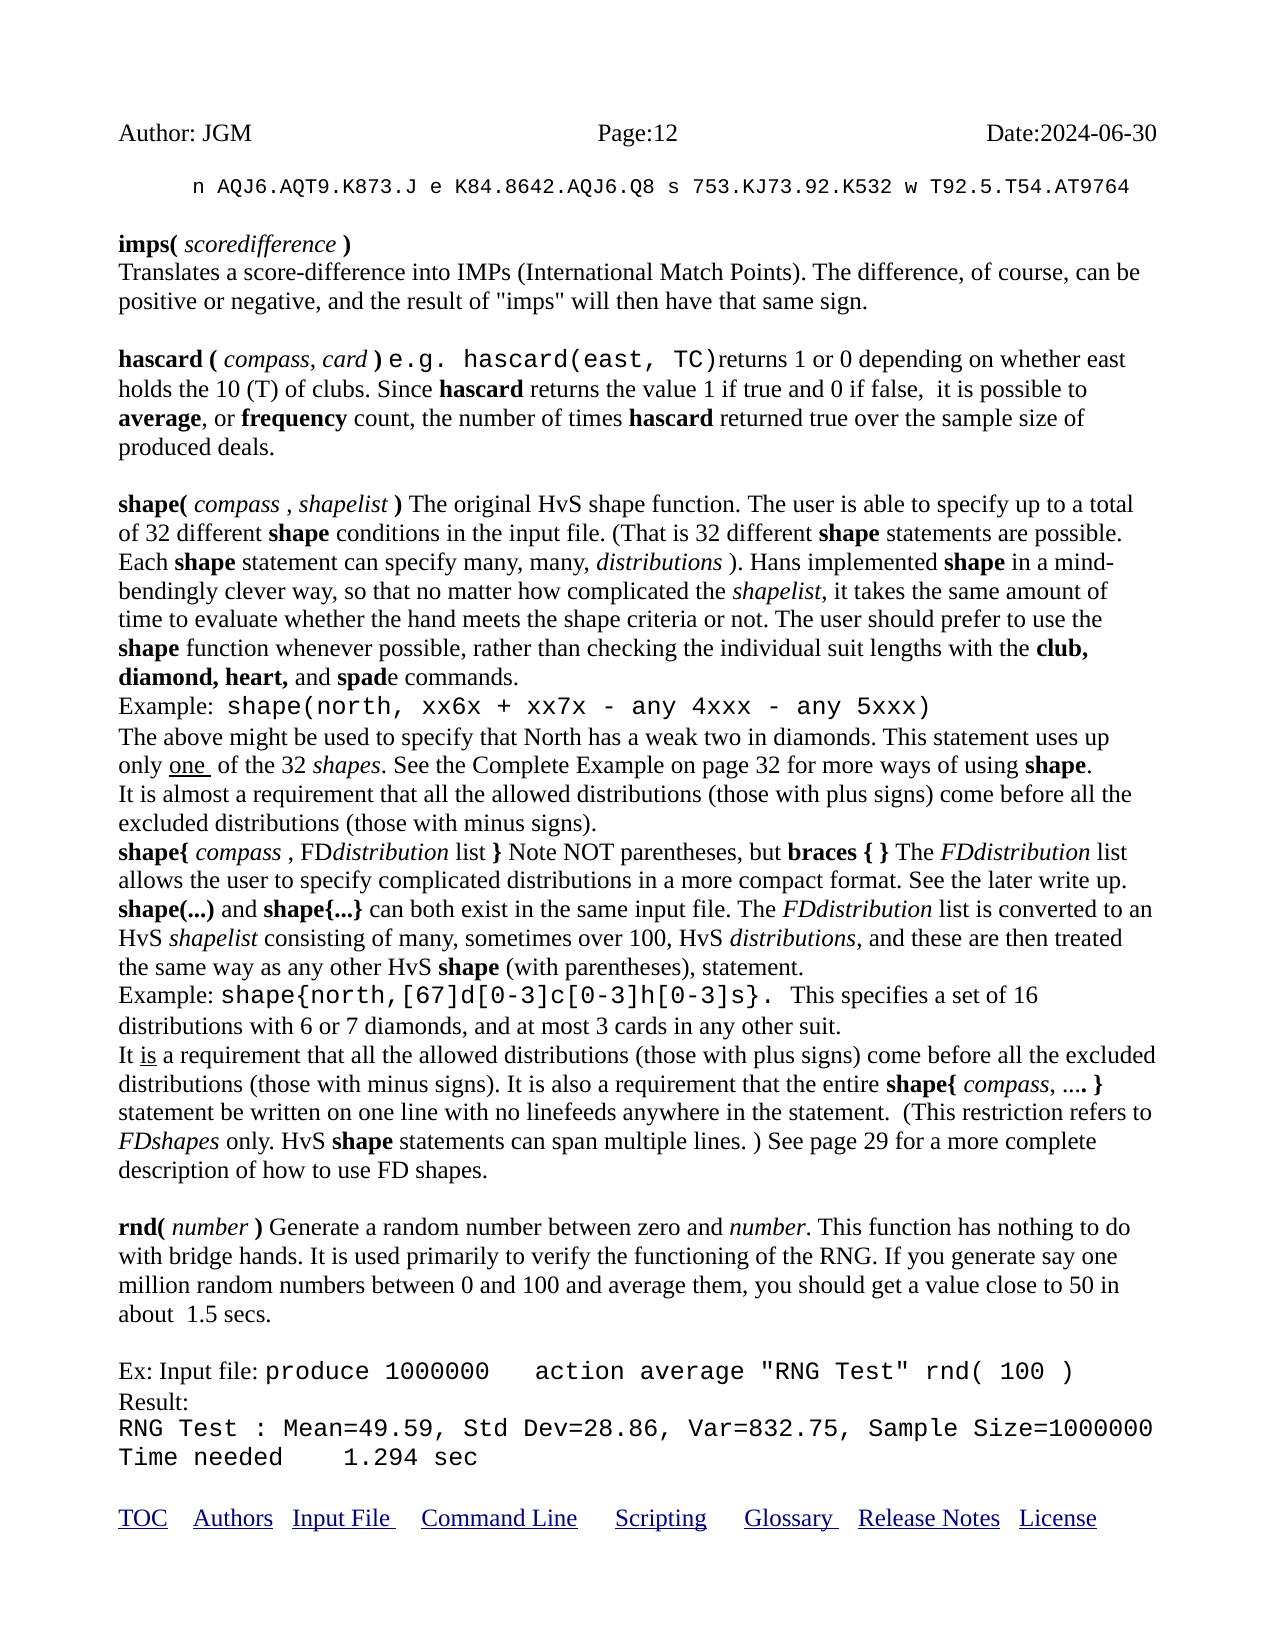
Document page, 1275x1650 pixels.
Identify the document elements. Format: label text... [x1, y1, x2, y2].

text It is a requirement that all the allowed distributions (those with plus signs) come before all the excluded distributions (those with minus signs). It is also a requirement that the entire shape{ compass, .... } statement be written on one line with no linefeeds anywhere in the statement. (This restriction refers to FDshapes only. HvS shape statements can span multiple lines. ) See page 29 for a more complete description of how to use FD shapes. [118, 1040, 1157, 1184]
text Example: shape{north,[67]d[0-3]c[0-3]h[0-3]s}. This specifies a set of 16 distributions with 6 or 7 diamonds, and at most 3 cards in any other suit. [118, 980, 1157, 1040]
text shape{ compass , FDdistribution list } Note NOT parentheses, but braces { } The FDdistribution list allows the user to specify complicated distributions in a more compact format. See the later write up. [118, 837, 1157, 894]
text The above might be used to specify that North has a weak two in diamonds. This statement uses up only one of the 32 shapes. See the Complete Example on page 32 for more ways of using shape. [118, 722, 1157, 779]
text RNG Test : Mean=49.59, Std Dev=28.86, Var=832.75, Sample Size=1000000 [118, 1416, 1157, 1444]
text Result: [118, 1387, 1157, 1416]
text imps( scoredifference ) Translates a score-difference into IMPs (International Match Points). The difference, of course, can be positive or negative, and the result of "imps" will then have that same sign. [118, 229, 1157, 315]
text hascard ( compass, card ) e.g. hascard(east, TC)returns 1 or 0 depending on whether east holds the 10 (T) of clubs. Since hascard returns the value 1 if true and 0 if false, it is possible to average, or frequency count, the number of times hascard returned true over the sample size of produced deals. [118, 344, 1157, 461]
text shape(...) and shape{...} can both exist in the same input file. The FDdistribution list is converted to an HvS shapelist consisting of many, sometimes over 100, HvS distributions, and these are then treated the same way as any other HvS shape (with parentheses), statement. [118, 894, 1157, 980]
text It is almost a requirement that all the allowed distributions (those with plus signs) come before all the excluded distributions (those with minus signs). [118, 779, 1157, 837]
text Ex: Input file: produce 1000000 action average "RNG Test" rnd( 100 ) [118, 1356, 1157, 1387]
text n AQJ6.AQT9.K873.J e K84.8642.AQJ6.Q8 s 753.KJ73.92.K532 w T92.5.T54.AT9764 [118, 176, 1157, 200]
text rnd( number ) Generate a random number between zero and number. This function has nothing to do with bridge hands. It is used primarily to verify the functioning of the RNG. If you generate say one million random numbers between 0 and 100 and average them, you should get a value close to 50 in about 1.5 secs. [118, 1212, 1157, 1327]
text Time needed 1.294 sec [118, 1444, 1157, 1472]
text shape( compass , shapelist ) The original HvS shape function. The user is able to specify up to a total of 32 different shape conditions in the input file. (That is 32 different shape statements are possible. Each shape statement can specify many, many, distributions ). Hans implemented shape in a mind-bendingly clever way, so that no matter how complicated the shapelist, it takes the same amount of time to evaluate whether the hand meets the shape criteria or not. The user should prefer to use the shape function whenever possible, rather than checking the individual suit lengths with the club, diamond, heart, and spade commands. [118, 489, 1157, 691]
text Example: shape(north, xx6x + xx7x - any 4xxx - any 5xxx) [118, 691, 1157, 722]
